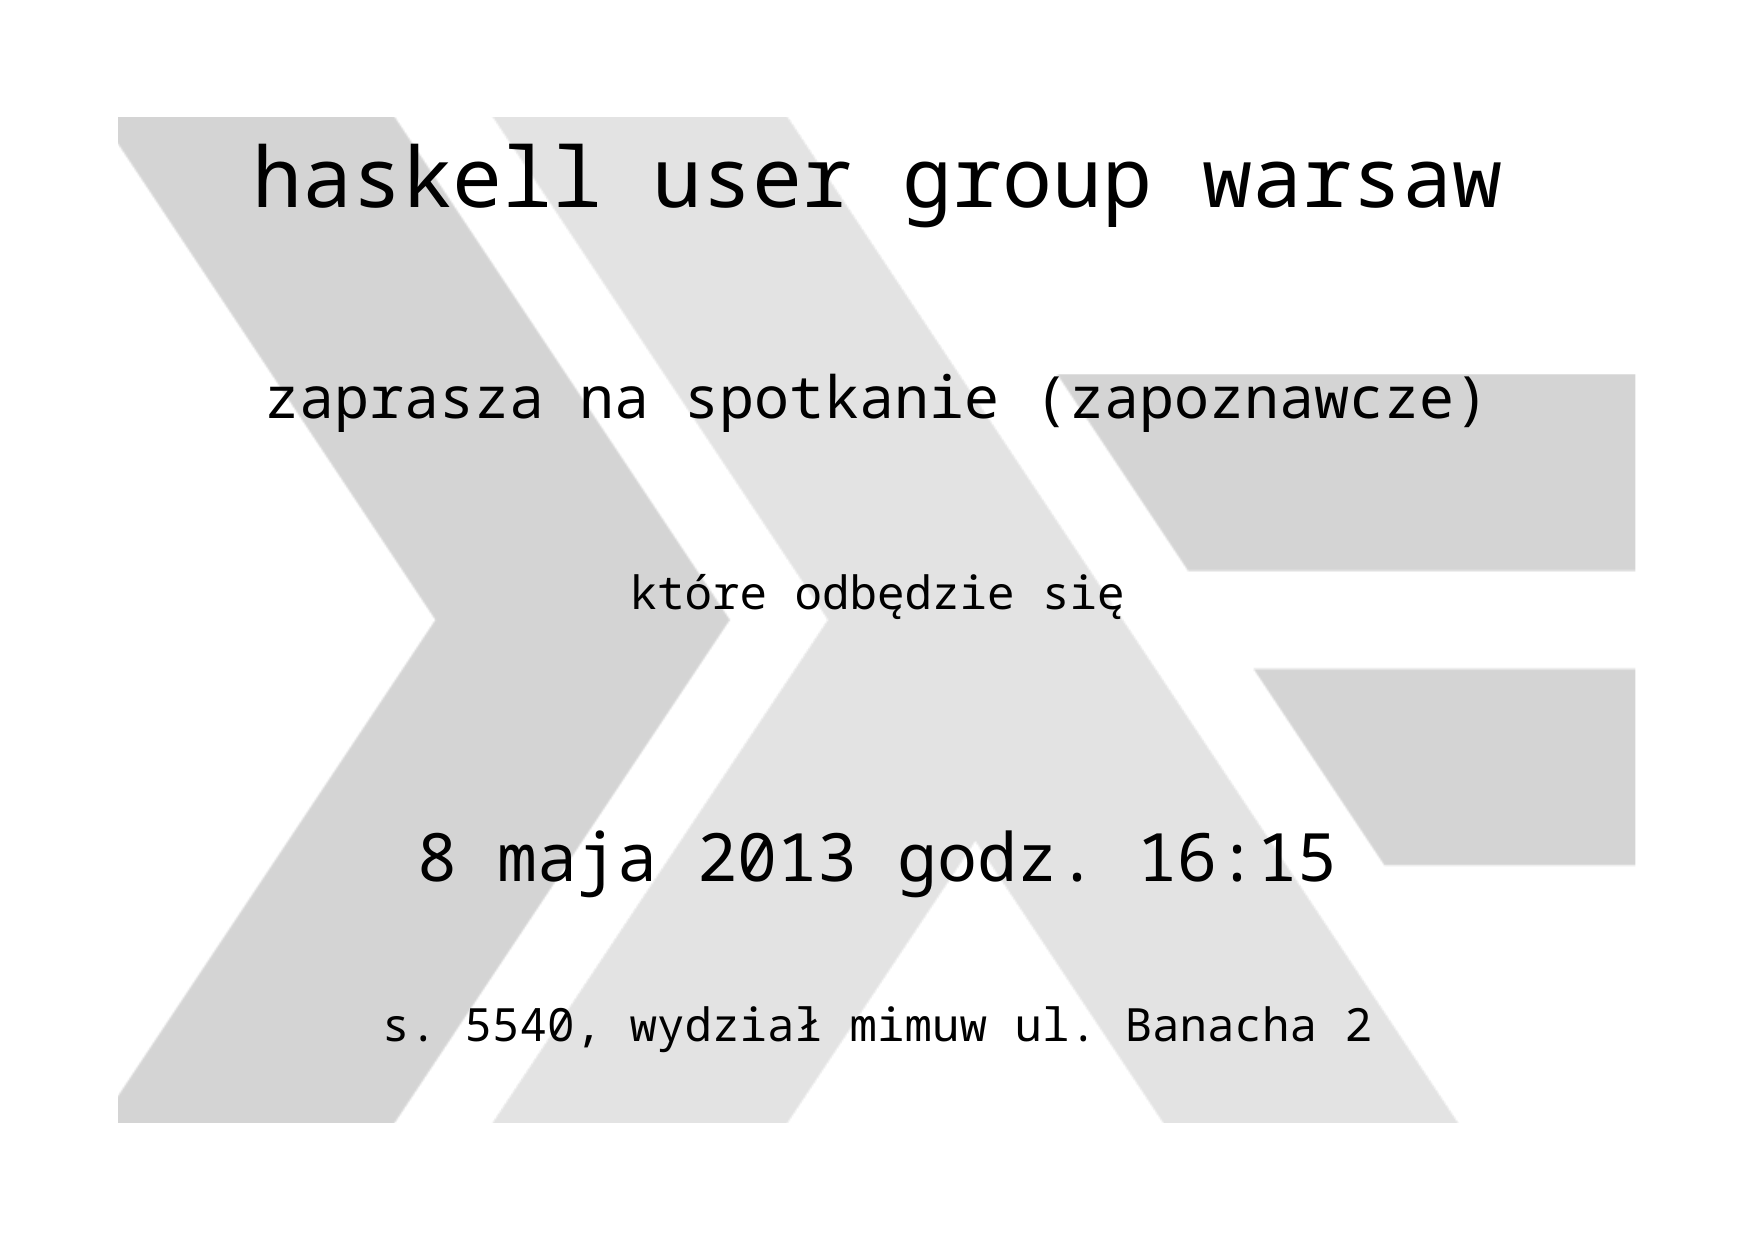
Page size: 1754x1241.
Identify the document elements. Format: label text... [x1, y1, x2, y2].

text s. 5540, wydział mimuw ul. Banacha 2 [118, 992, 1635, 1054]
picture [476, 232, 1277, 356]
picture [476, 436, 1277, 561]
text zaprasza na spotkanie (zapoznawcze) [118, 356, 1635, 436]
picture [476, 901, 1277, 992]
text haskell user group warsaw [118, 118, 1635, 232]
picture [476, 623, 1277, 810]
text 8 maja 2013 godz. 16:15 [118, 810, 1635, 901]
text które odbędzie się [118, 561, 1635, 623]
